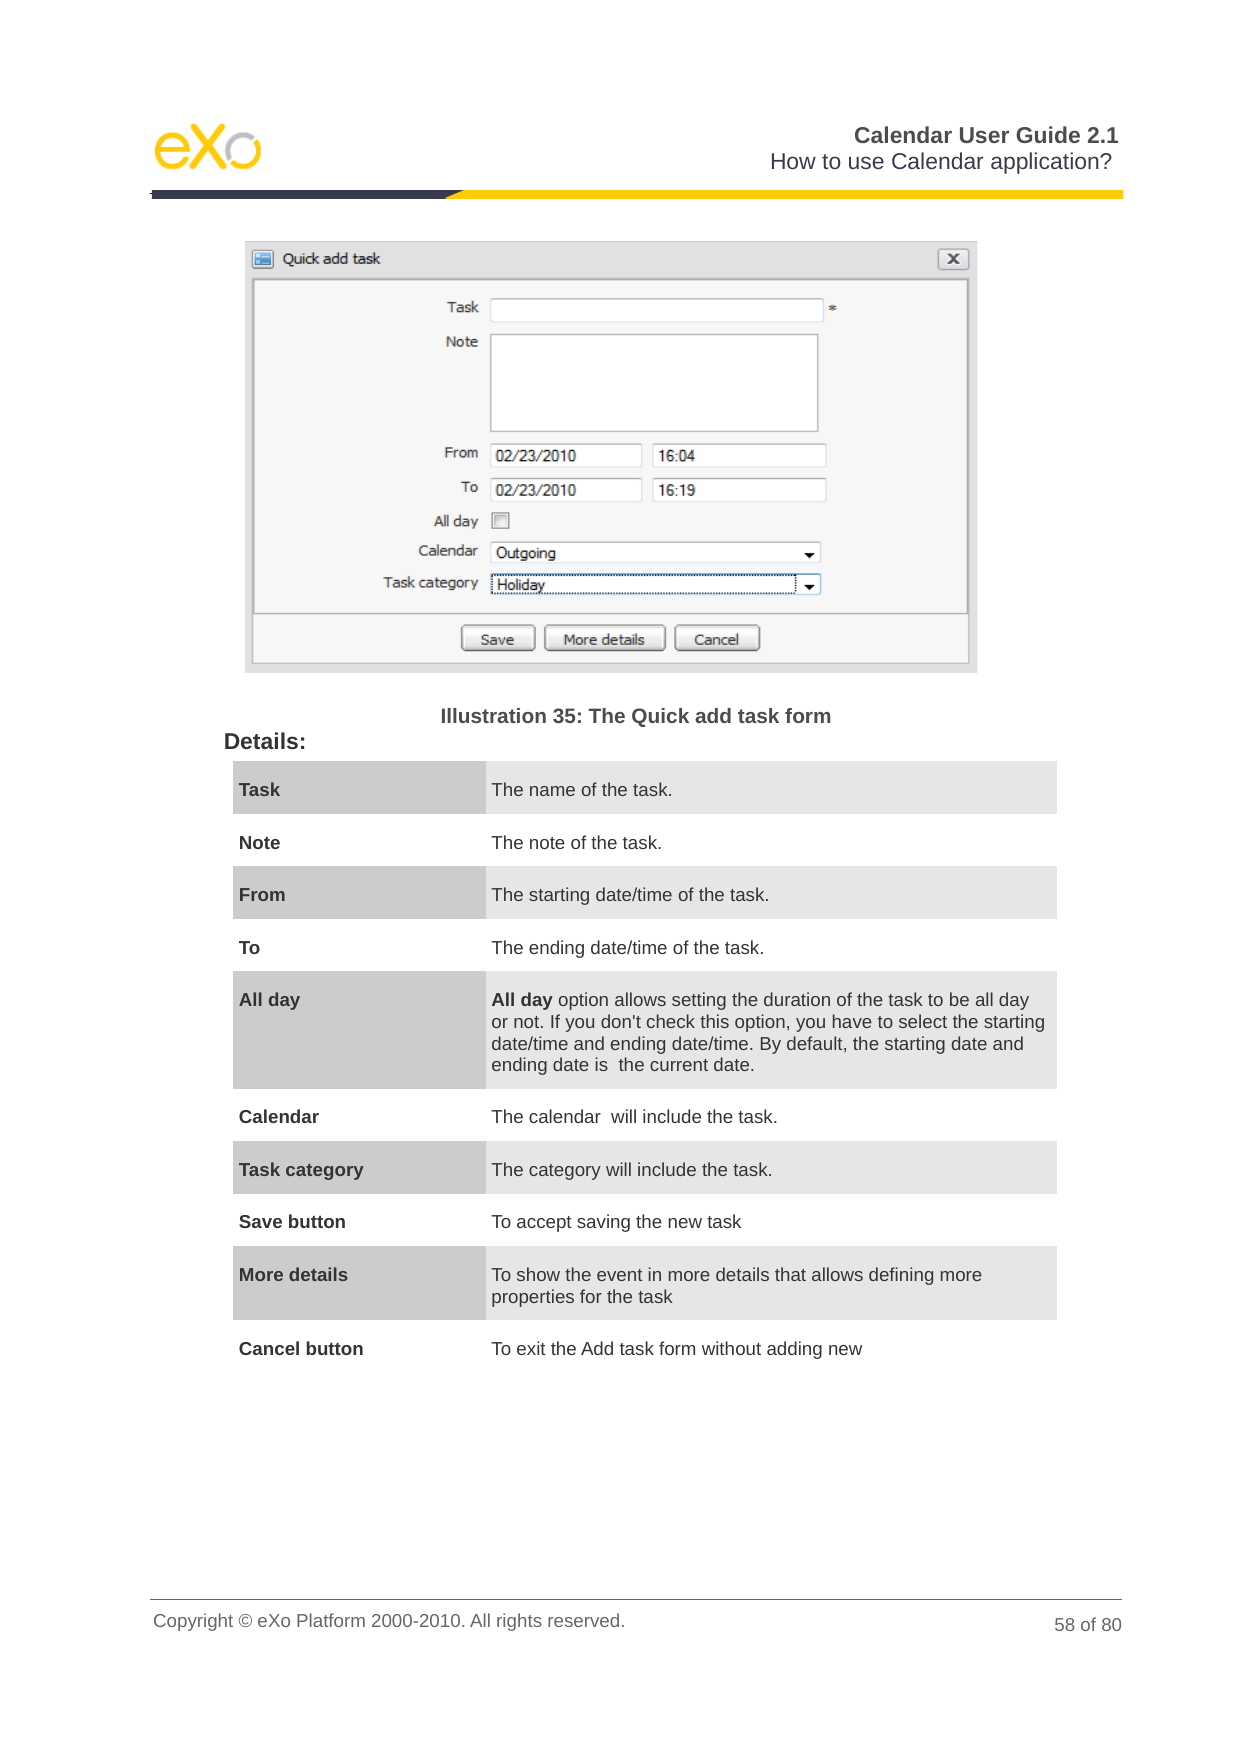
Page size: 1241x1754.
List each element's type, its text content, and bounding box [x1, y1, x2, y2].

table_cell Note [233, 814, 486, 866]
table_cell Calendar [233, 1089, 486, 1141]
table_cell To show the event in more details that allows defining more properties for the task [486, 1246, 1057, 1320]
table_cell To [233, 919, 486, 971]
table_cell Task category [233, 1141, 486, 1194]
table_cell The calendar will include the task. [486, 1089, 1057, 1141]
table_header Task [233, 761, 486, 814]
table_cell The note of the task. [486, 814, 1057, 866]
table_cell To exit the Add task form without adding new [486, 1320, 1057, 1373]
text Illustration 35: The Quick add task form [207, 298, 1064, 728]
picture [155, 123, 262, 170]
table_cell The starting date/time of the task. [486, 866, 1057, 919]
table_cell From [233, 866, 486, 919]
table_cell More details [233, 1246, 486, 1320]
table_cell The ending date/time of the task. [486, 919, 1057, 971]
table_cell All day [233, 971, 486, 1089]
table_cell To accept saving the new task [486, 1194, 1057, 1246]
table_cell Cancel button [233, 1320, 486, 1373]
table_cell Save button [233, 1194, 486, 1246]
picture [151, 190, 1124, 199]
picture [245, 241, 978, 673]
text Details: [150, 223, 1122, 754]
table_header The name of the task. [486, 761, 1057, 814]
table_cell The category will include the task. [486, 1141, 1057, 1194]
table_cell All day option allows setting the duration of the task to be all day or not. If you don't check this option, you have to select the starting date/time and ending date/time. By default, the starting date and ending date is the current date. [486, 971, 1057, 1089]
